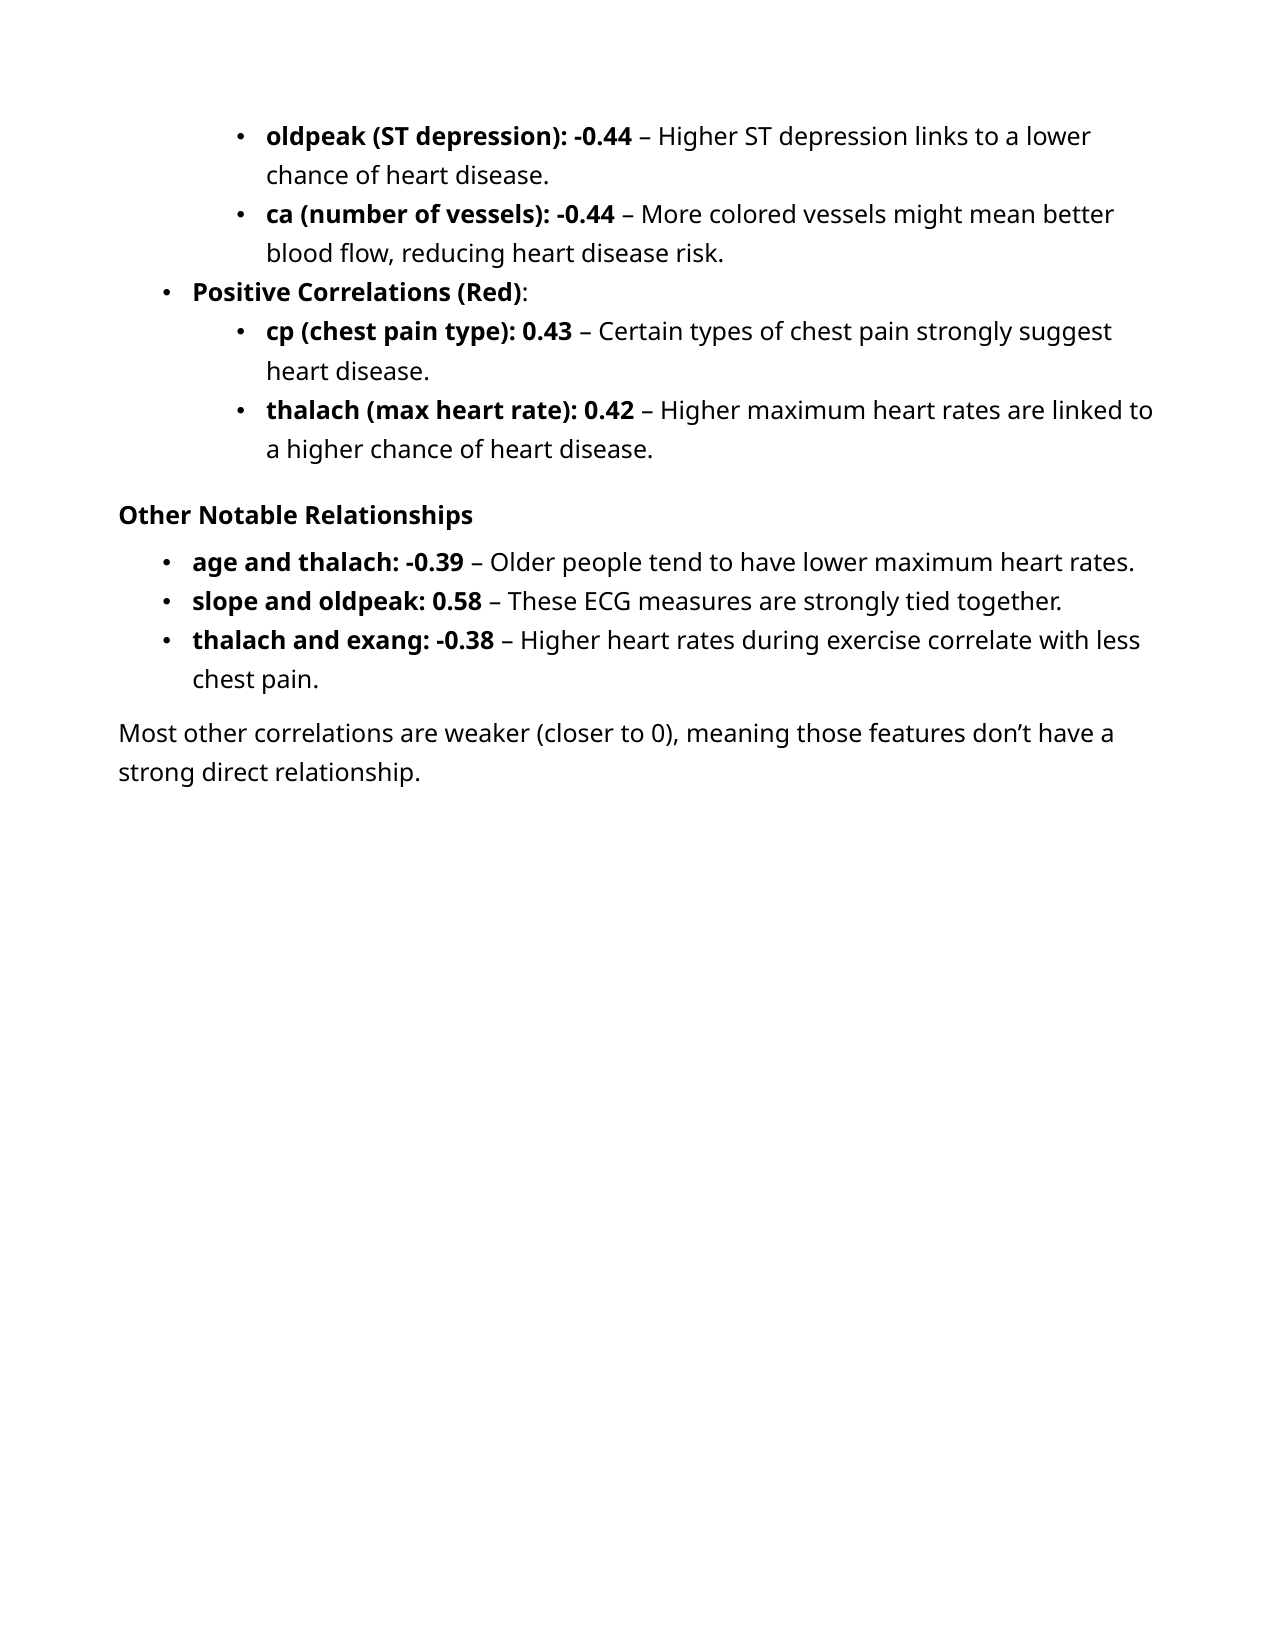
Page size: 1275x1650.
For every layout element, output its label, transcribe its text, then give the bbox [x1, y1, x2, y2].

list slope and oldpeak: 0.58 – These ECG measures are strongly tied together. [162, 583, 1157, 617]
list Positive Correlations (Red): [162, 275, 1157, 309]
list thalach (max heart rate): 0.42 – Higher maximum heart rates are linked to a higher chance of heart disease. [236, 392, 1157, 466]
list thalach and exang: -0.38 – Higher heart rates during exercise correlate with less chest pain. [162, 623, 1157, 696]
list oldpeak (ST depression): -0.44 – Higher ST depression links to a lower chance of heart disease. [236, 118, 1157, 191]
text Most other correlations are weaker (closer to 0), meaning those features don’t have a strong direct relationship. [118, 716, 1157, 789]
subtitle Other Notable Relationships [118, 498, 1157, 532]
list ca (number of vessels): -0.44 – More colored vessels might mean better blood flow, reducing heart disease risk. [236, 196, 1157, 270]
list cp (chest pain type): 0.43 – Certain types of chest pain strongly suggest heart disease. [236, 314, 1157, 387]
list age and thalach: -0.39 – Older people tend to have lower maximum heart rates. [162, 544, 1157, 578]
